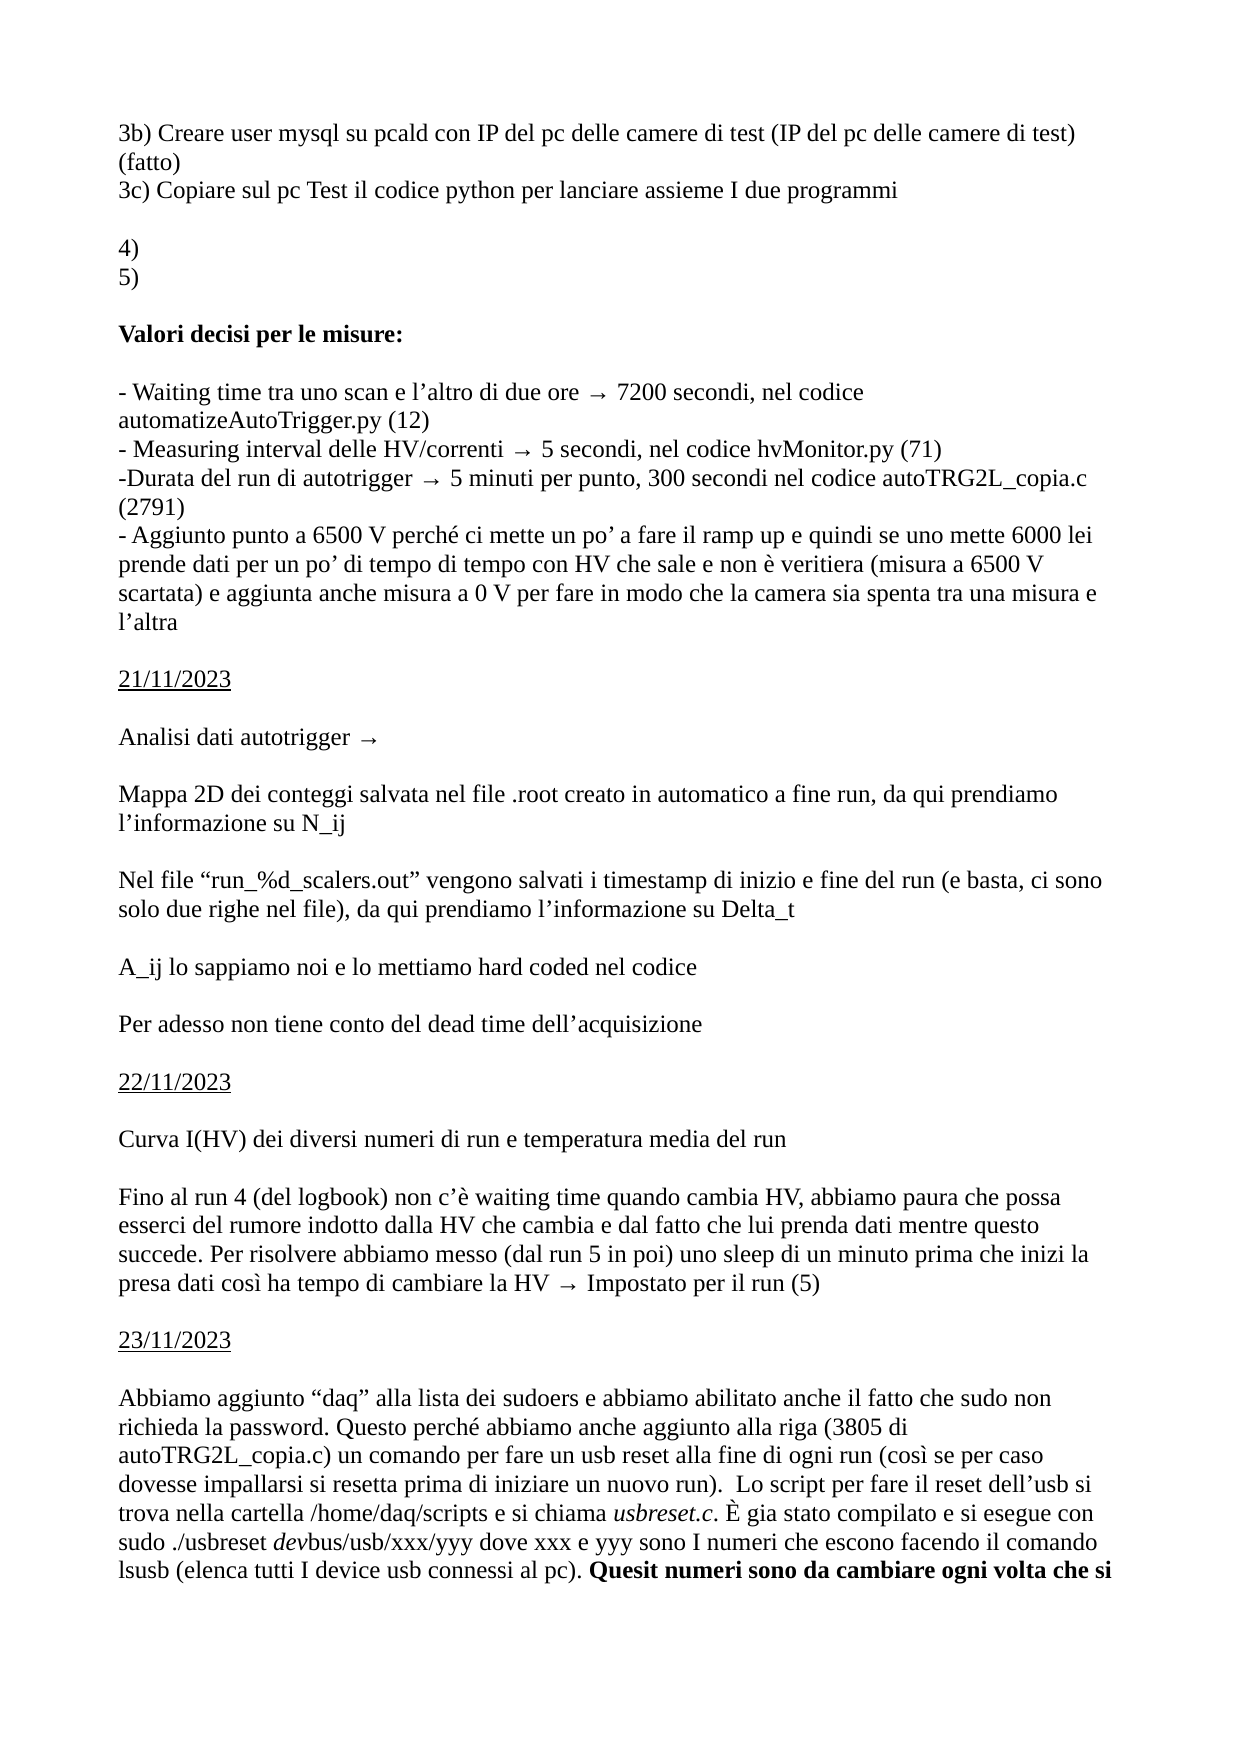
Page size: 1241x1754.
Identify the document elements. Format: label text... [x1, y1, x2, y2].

text Nel file “run_%d_scalers.out” vengono salvati i timestamp di inizio e fine del run (e basta, ci sono solo due righe nel file), da qui prendiamo l’informazione su Delta_t [118, 866, 1122, 923]
text 22/11/2023 [118, 1067, 1122, 1096]
text Mappa 2D dei conteggi salvata nel file .root creato in automatico a fine run, da qui prendiamo l’informazione su N_ij [118, 779, 1122, 837]
text Abbiamo aggiunto “daq” alla lista dei sudoers e abbiamo abilitato anche il fatto che sudo non richieda la password. Questo perché abbiamo anche aggiunto alla riga (3805 di autoTRG2L_copia.c) un comando per fare un usb reset alla fine di ogni run (così se per caso dovesse impallarsi si resetta prima di iniziare un nuovo run). Lo script per fare il reset dell’usb si trova nella cartella /home/daq/scripts e si chiama usbreset.c. È gia stato compilato e si esegue con sudo ./usbreset devbus/usb/xxx/yyy dove xxx e yyy sono I numeri che escono facendo il comando lsusb (elenca tutti I device usb connessi al pc). Quesit numeri sono da cambiare ogni volta che si [118, 1383, 1122, 1584]
text Curva I(HV) dei diversi numeri di run e temperatura media del run [118, 1124, 1122, 1153]
text Analisi dati autotrigger → [118, 722, 1122, 751]
text 21/11/2023 [118, 664, 1122, 693]
text 23/11/2023 [118, 1326, 1122, 1354]
text 4) [118, 233, 1122, 262]
text 3b) Creare user mysql su pcald con IP del pc delle camere di test (IP del pc delle camere di test) (fatto) [118, 118, 1122, 176]
text Fino al run 4 (del logbook) non c’è waiting time quando cambia HV, abbiamo paura che possa esserci del rumore indotto dalla HV che cambia e dal fatto che lui prenda dati mentre questo succede. Per risolvere abbiamo messo (dal run 5 in poi) uno sleep di un minuto prima che inizi la presa dati così ha tempo di cambiare la HV → Impostato per il run (5) [118, 1182, 1122, 1297]
text - Measuring interval delle HV/correnti → 5 secondi, nel codice hvMonitor.py (71) [118, 434, 1122, 463]
text - Waiting time tra uno scan e l’altro di due ore → 7200 secondi, nel codice automatizeAutoTrigger.py (12) [118, 377, 1122, 434]
text Valori decisi per le misure: [118, 319, 1122, 348]
text 5) [118, 262, 1122, 291]
text -Durata del run di autotrigger → 5 minuti per punto, 300 secondi nel codice autoTRG2L_copia.c (2791) [118, 463, 1122, 521]
text A_ij lo sappiamo noi e lo mettiamo hard coded nel codice [118, 952, 1122, 981]
text - Aggiunto punto a 6500 V perché ci mette un po’ a fare il ramp up e quindi se uno mette 6000 lei prende dati per un po’ di tempo di tempo con HV che sale e non è veritiera (misura a 6500 V scartata) e aggiunta anche misura a 0 V per fare in modo che la camera sia spenta tra una misura e l’altra [118, 521, 1122, 636]
text Per adesso non tiene conto del dead time dell’acquisizione [118, 1009, 1122, 1038]
text 3c) Copiare sul pc Test il codice python per lanciare assieme I due programmi [118, 176, 1122, 204]
